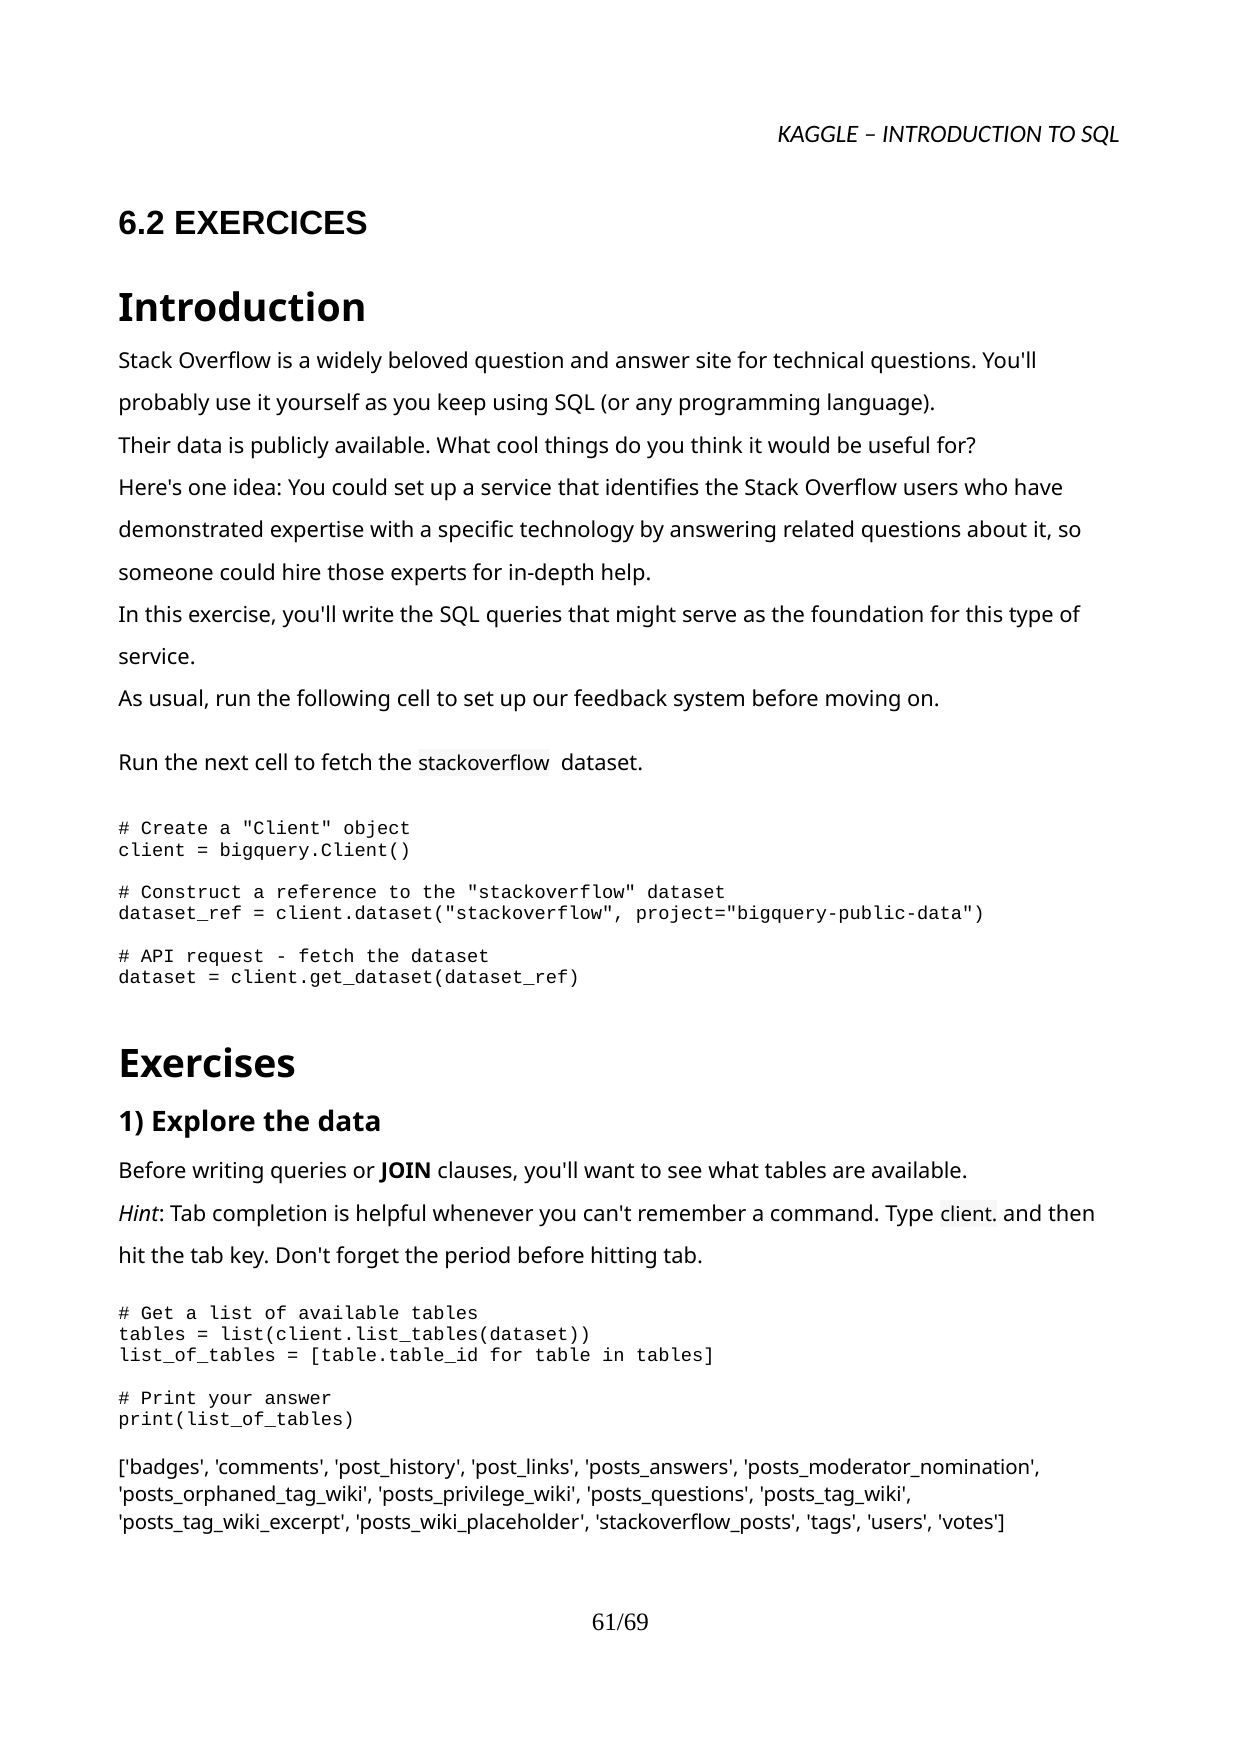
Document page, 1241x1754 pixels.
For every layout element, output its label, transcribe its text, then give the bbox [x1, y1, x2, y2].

text dataset_ref = client.dataset("stackoverflow", project="bigquery-public-data") [118, 904, 1122, 925]
text # API request - fetch the dataset [118, 947, 1122, 968]
text As usual, run the following cell to set up our feedback system before moving on. [118, 683, 1122, 713]
text In this exercise, you'll write the SQL queries that might serve as the foundation for this type of service. [118, 599, 1122, 671]
text # Print your answer [118, 1389, 1122, 1410]
text Stack Overflow is a widely beloved question and answer site for technical questions. You'll probably use it yourself as you keep using SQL (or any programming language). [118, 345, 1122, 417]
text # Get a list of available tables [118, 1304, 1122, 1325]
text list_of_tables = [table.table_id for table in tables] [118, 1346, 1122, 1367]
subtitle Introduction [118, 279, 1122, 332]
text Their data is publicly available. What cool things do you think it would be useful for? [118, 429, 1122, 459]
text Hint: Tab completion is helpful whenever you can't remember a command. Type client. and then hit the tab key. Don't forget the period before hitting tab. [118, 1198, 1122, 1270]
text Before writing queries or JOIN clauses, you'll want to see what tables are available. [118, 1156, 1122, 1185]
text Here's one idea: You could set up a service that identifies the Stack Overflow users who have demonstrated expertise with a specific technology by answering related questions about it, so someone could hire those experts for in-depth help. [118, 472, 1122, 586]
text Run the next cell to fetch the stackoverflow dataset. [118, 747, 1122, 777]
subtitle 1) Explore the data [118, 1101, 1122, 1139]
text ['badges', 'comments', 'post_history', 'post_links', 'posts_answers', 'posts_moderator_nomination', 'posts_orphaned_tag_wiki', 'posts_privilege_wiki', 'posts_questions', 'posts_tag_wiki', 'posts_tag_wiki_excerpt', 'posts_wiki_placeholder', 'stackoverflow_posts', 'tags', 'users', 'votes'] [118, 1452, 1122, 1536]
text print(list_of_tables) [118, 1410, 1122, 1431]
text tables = list(client.list_tables(dataset)) [118, 1325, 1122, 1346]
subtitle Exercises [118, 1035, 1122, 1089]
text # Construct a reference to the "stackoverflow" dataset [118, 883, 1122, 904]
subtitle 6.2 EXERCICES [118, 203, 1122, 242]
text client = bigquery.Client() [118, 840, 1122, 862]
text dataset = client.get_dataset(dataset_ref) [118, 968, 1122, 989]
text # Create a "Client" object [118, 819, 1122, 840]
